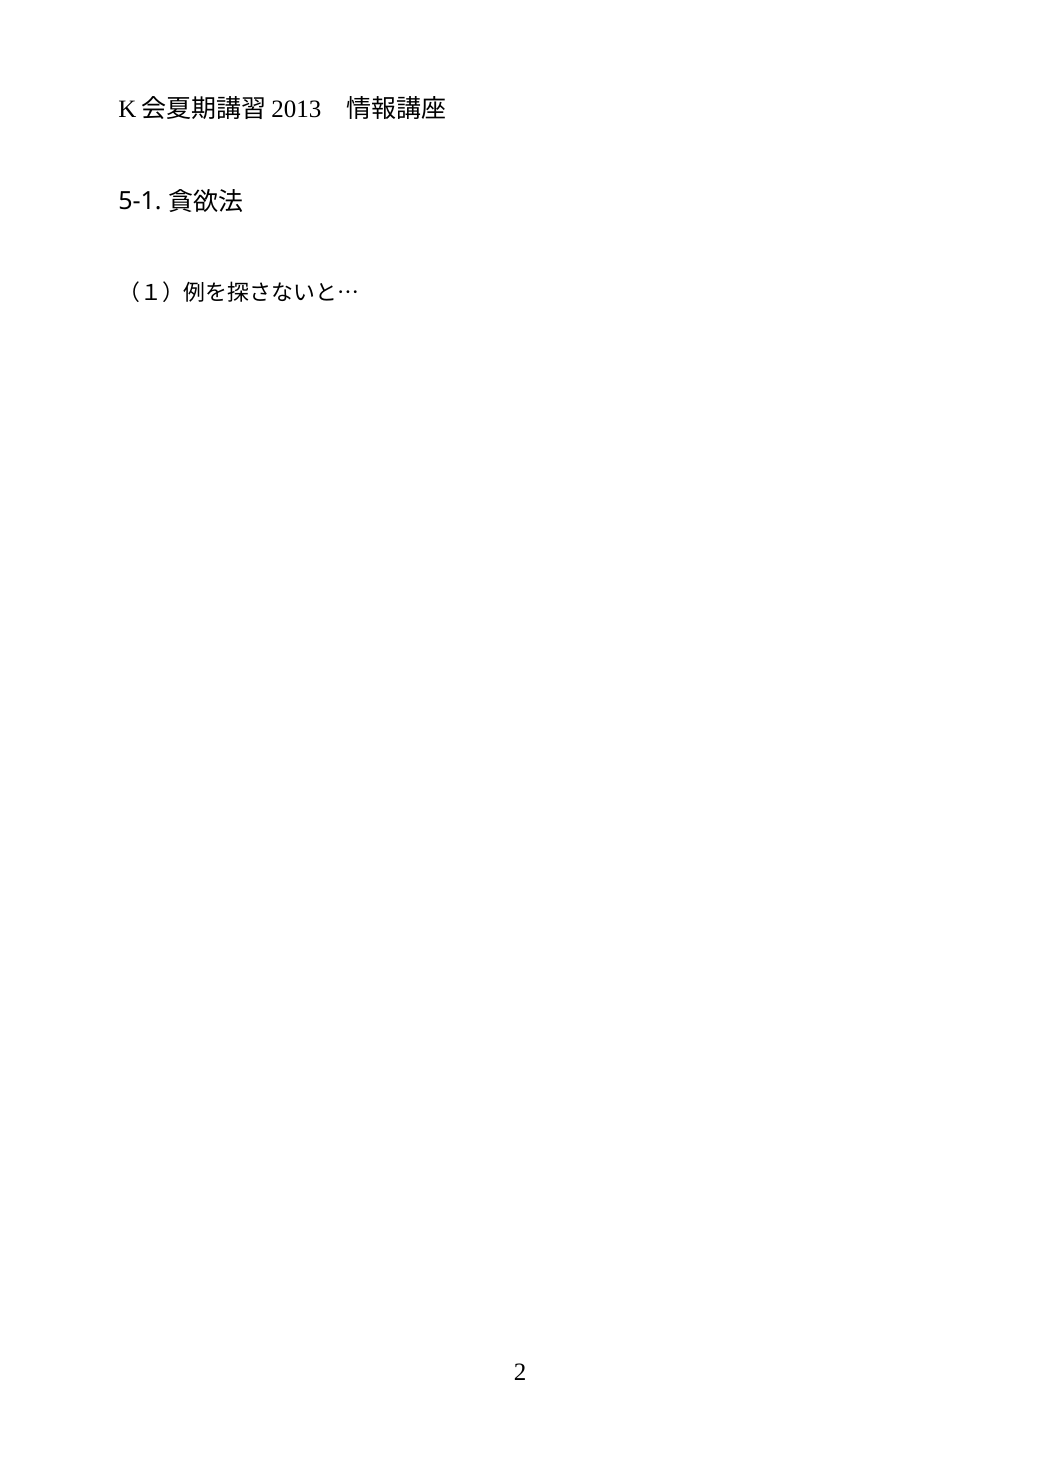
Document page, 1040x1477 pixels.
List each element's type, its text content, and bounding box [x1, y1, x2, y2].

text 5-1. 貪欲法 [118, 167, 921, 227]
text （１）例を探さないと… [118, 257, 921, 318]
